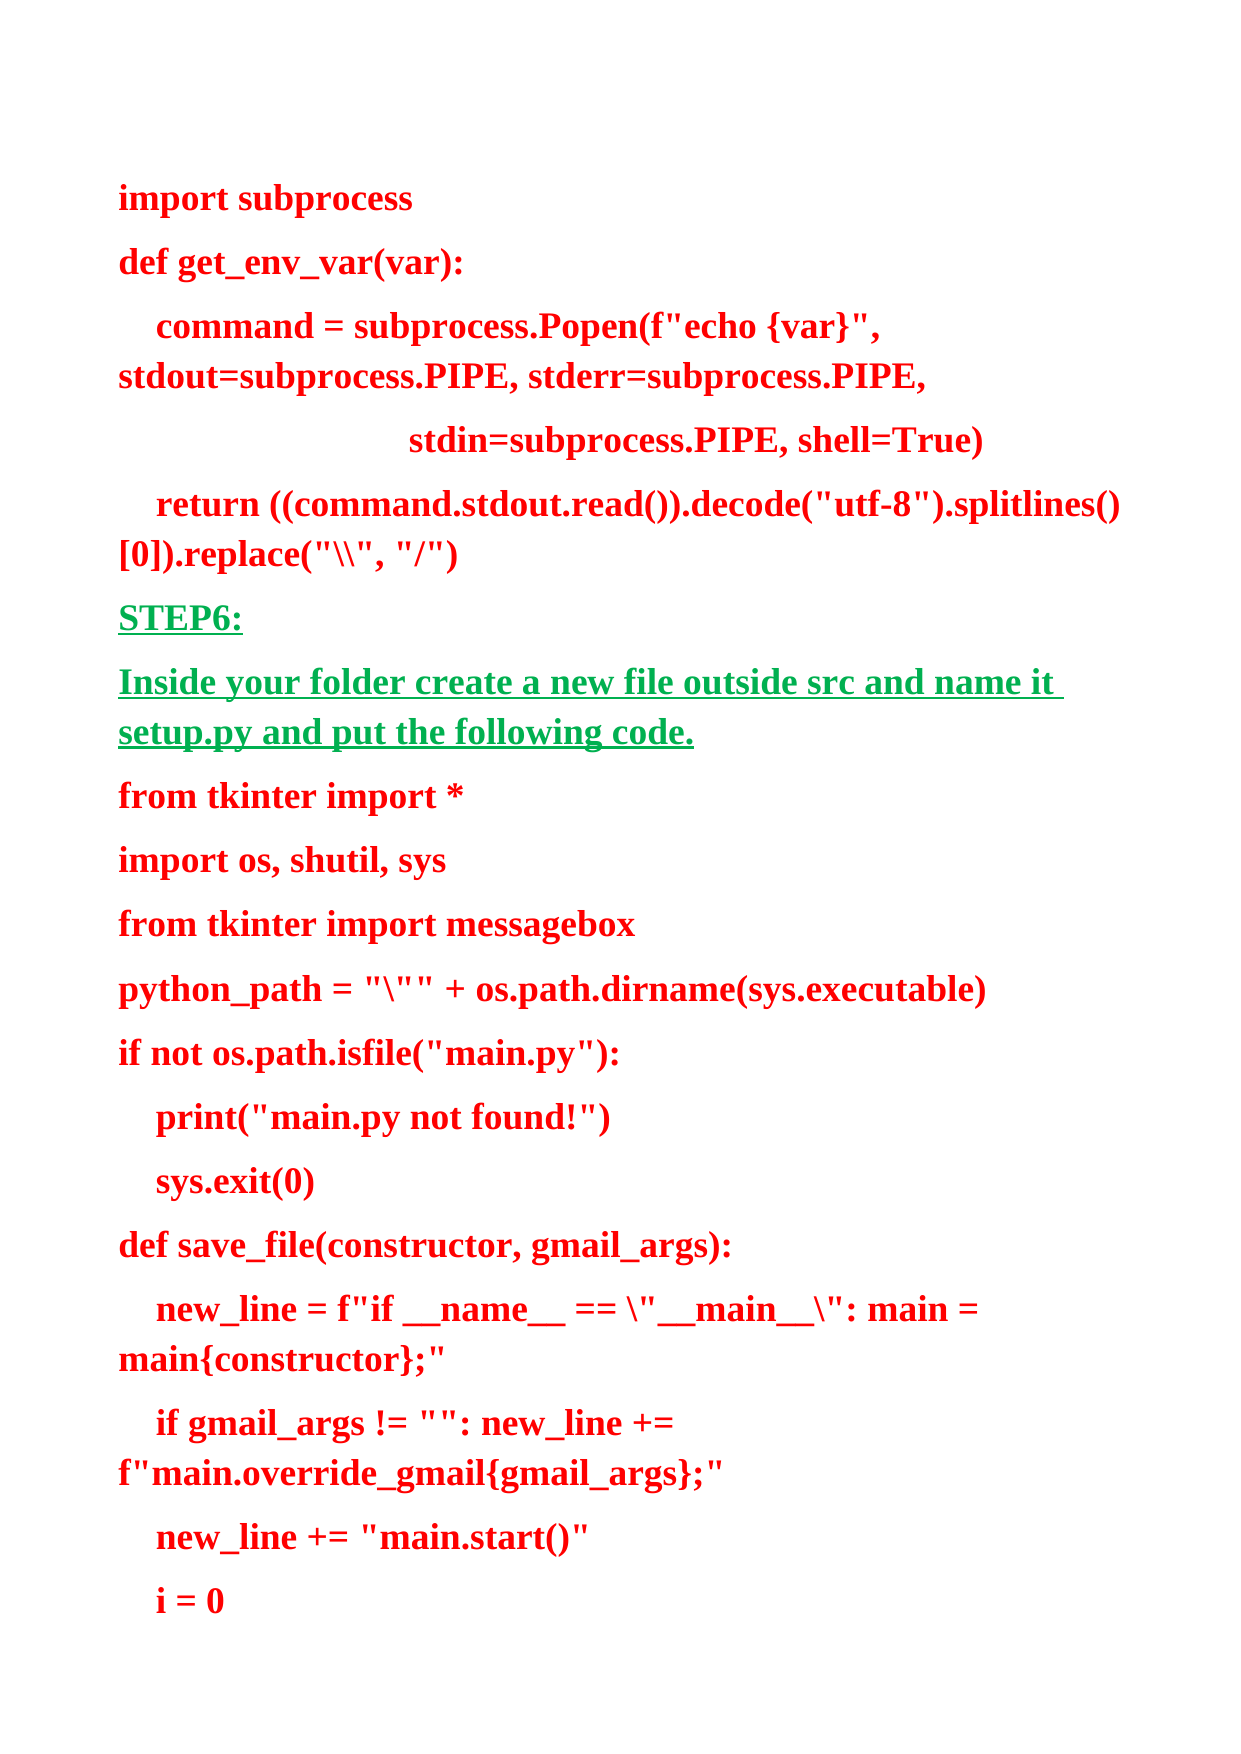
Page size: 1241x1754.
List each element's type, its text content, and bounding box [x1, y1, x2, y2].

text if not os.path.isfile("main.py"): [118, 1030, 1122, 1073]
text new_line += "main.start()" [118, 1514, 1122, 1557]
text command = subprocess.Popen(f"echo {var}", stdout=subprocess.PIPE, stderr=subprocess.PIPE, [118, 304, 1122, 397]
text i = 0 [118, 1578, 1122, 1622]
text import subprocess [118, 176, 1122, 219]
text from tkinter import messagebox [118, 902, 1122, 945]
text import os, shutil, sys [118, 838, 1122, 881]
text python_path = "\"" + os.path.dirname(sys.executable) [118, 966, 1122, 1009]
text sys.exit(0) [118, 1158, 1122, 1202]
text STEP6: [118, 596, 1122, 639]
text print("main.py not found!") [118, 1094, 1122, 1137]
text def save_file(constructor, gmail_args): [118, 1223, 1122, 1266]
text if gmail_args != "": new_line += f"main.override_gmail{gmail_args};" [118, 1401, 1122, 1493]
text def get_env_var(var): [118, 240, 1122, 283]
text Inside your folder create a new file outside src and name it setup.py and put the following code. [118, 660, 1122, 752]
text return ((command.stdout.read()).decode("utf-8").splitlines()[0]).replace("\\", "/") [118, 482, 1122, 574]
text stdin=subprocess.PIPE, shell=True) [118, 418, 1122, 461]
text new_line = f"if __name__ == \"__main__\": main = main{constructor};" [118, 1287, 1122, 1379]
text from tkinter import * [118, 773, 1122, 817]
